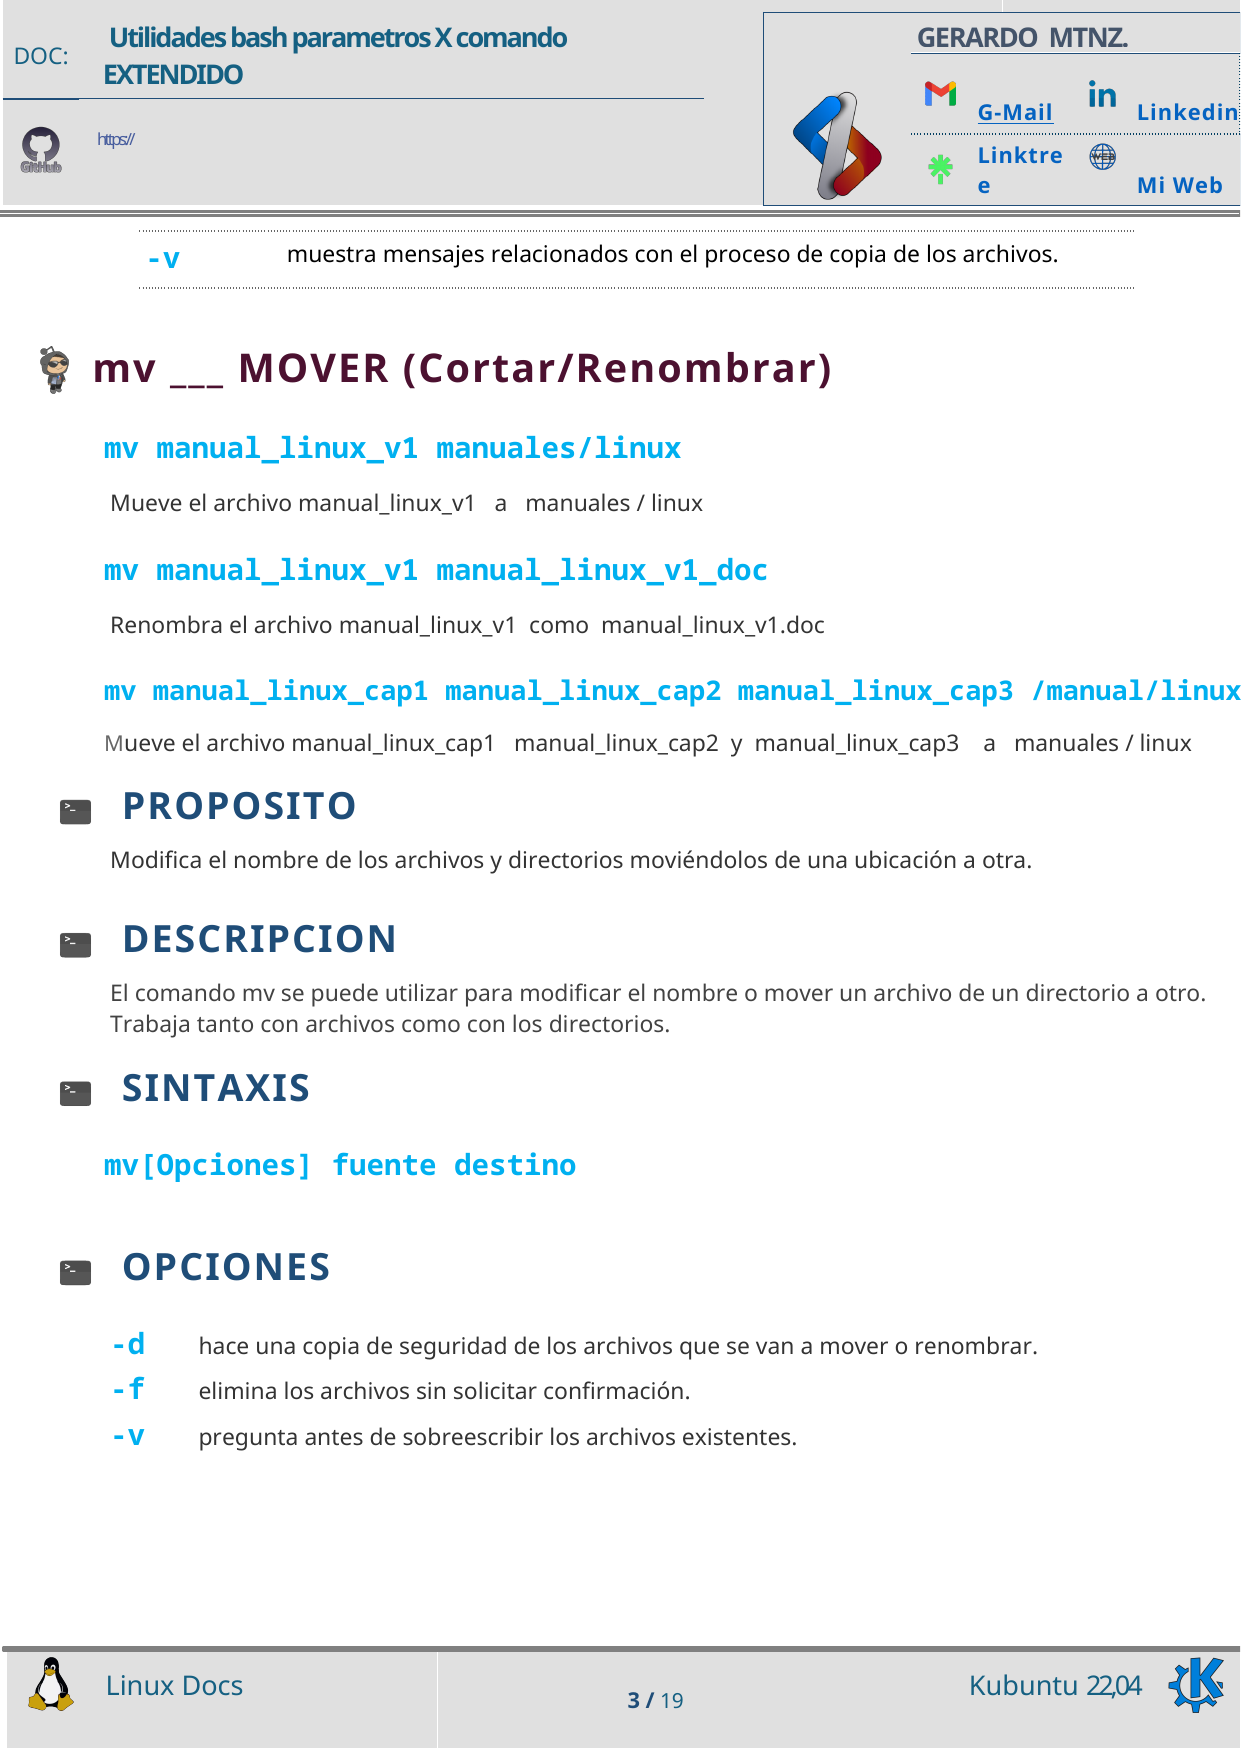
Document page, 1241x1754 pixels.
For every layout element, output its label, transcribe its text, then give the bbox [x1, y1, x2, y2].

text Trabaja tanto con archivos como con los directorios. [110, 1008, 1240, 1040]
picture [20, 1655, 80, 1715]
picture [12, 122, 70, 177]
text El comando mv se puede utilizar para modificar el nombre o mover un archivo de un directorio a otro. [110, 977, 1240, 1008]
text mv[Opciones] fuente destino [104, 1144, 1240, 1183]
subtitle SINTAXIS [57, 1061, 1185, 1112]
text Mueve el archivo manual_linux_v1 a manuales / linux [110, 487, 1240, 518]
text -f elimina los archivos sin solicitar confirmación. [110, 1368, 1240, 1408]
table_cell muestra mensajes relacionados con el proceso de copia de los archivos. [281, 230, 1136, 287]
picture [1166, 1655, 1226, 1715]
subtitle DESCRIPCION [57, 913, 1185, 964]
picture [925, 154, 956, 185]
picture [40, 346, 69, 394]
picture [924, 77, 957, 110]
subtitle OPCIONES [57, 1240, 1185, 1291]
picture [1086, 77, 1119, 110]
text mv manual_linux_v1 manuales/linux [104, 427, 1240, 467]
text Modifica el nombre de los archivos y directorios moviéndolos de una ubicación a otra. [110, 844, 1240, 875]
table_cell -v [139, 230, 281, 287]
text Renombra el archivo manual_linux_v1 como manual_linux_v1.doc [110, 609, 1240, 640]
text mv manual_linux_v1 manual_linux_v1_doc [104, 549, 1240, 589]
picture [783, 85, 891, 200]
text Mueve el archivo manual_linux_cap1 manual_linux_cap2 y manual_linux_cap3 a manuales / linux [104, 727, 1240, 758]
subtitle PROPOSITO [57, 779, 1240, 831]
picture [1086, 140, 1119, 173]
subtitle mv ___ MOVER (Cortar/Renombrar) [39, 341, 1240, 394]
text -d hace una copia de seguridad de los archivos que se van a mover o renombrar. [110, 1323, 1240, 1363]
text mv manual_linux_cap1 manual_linux_cap2 manual_linux_cap3 /manual/linux [104, 671, 1240, 708]
text -v pregunta antes de sobreescribir los archivos existentes. [110, 1414, 1240, 1454]
